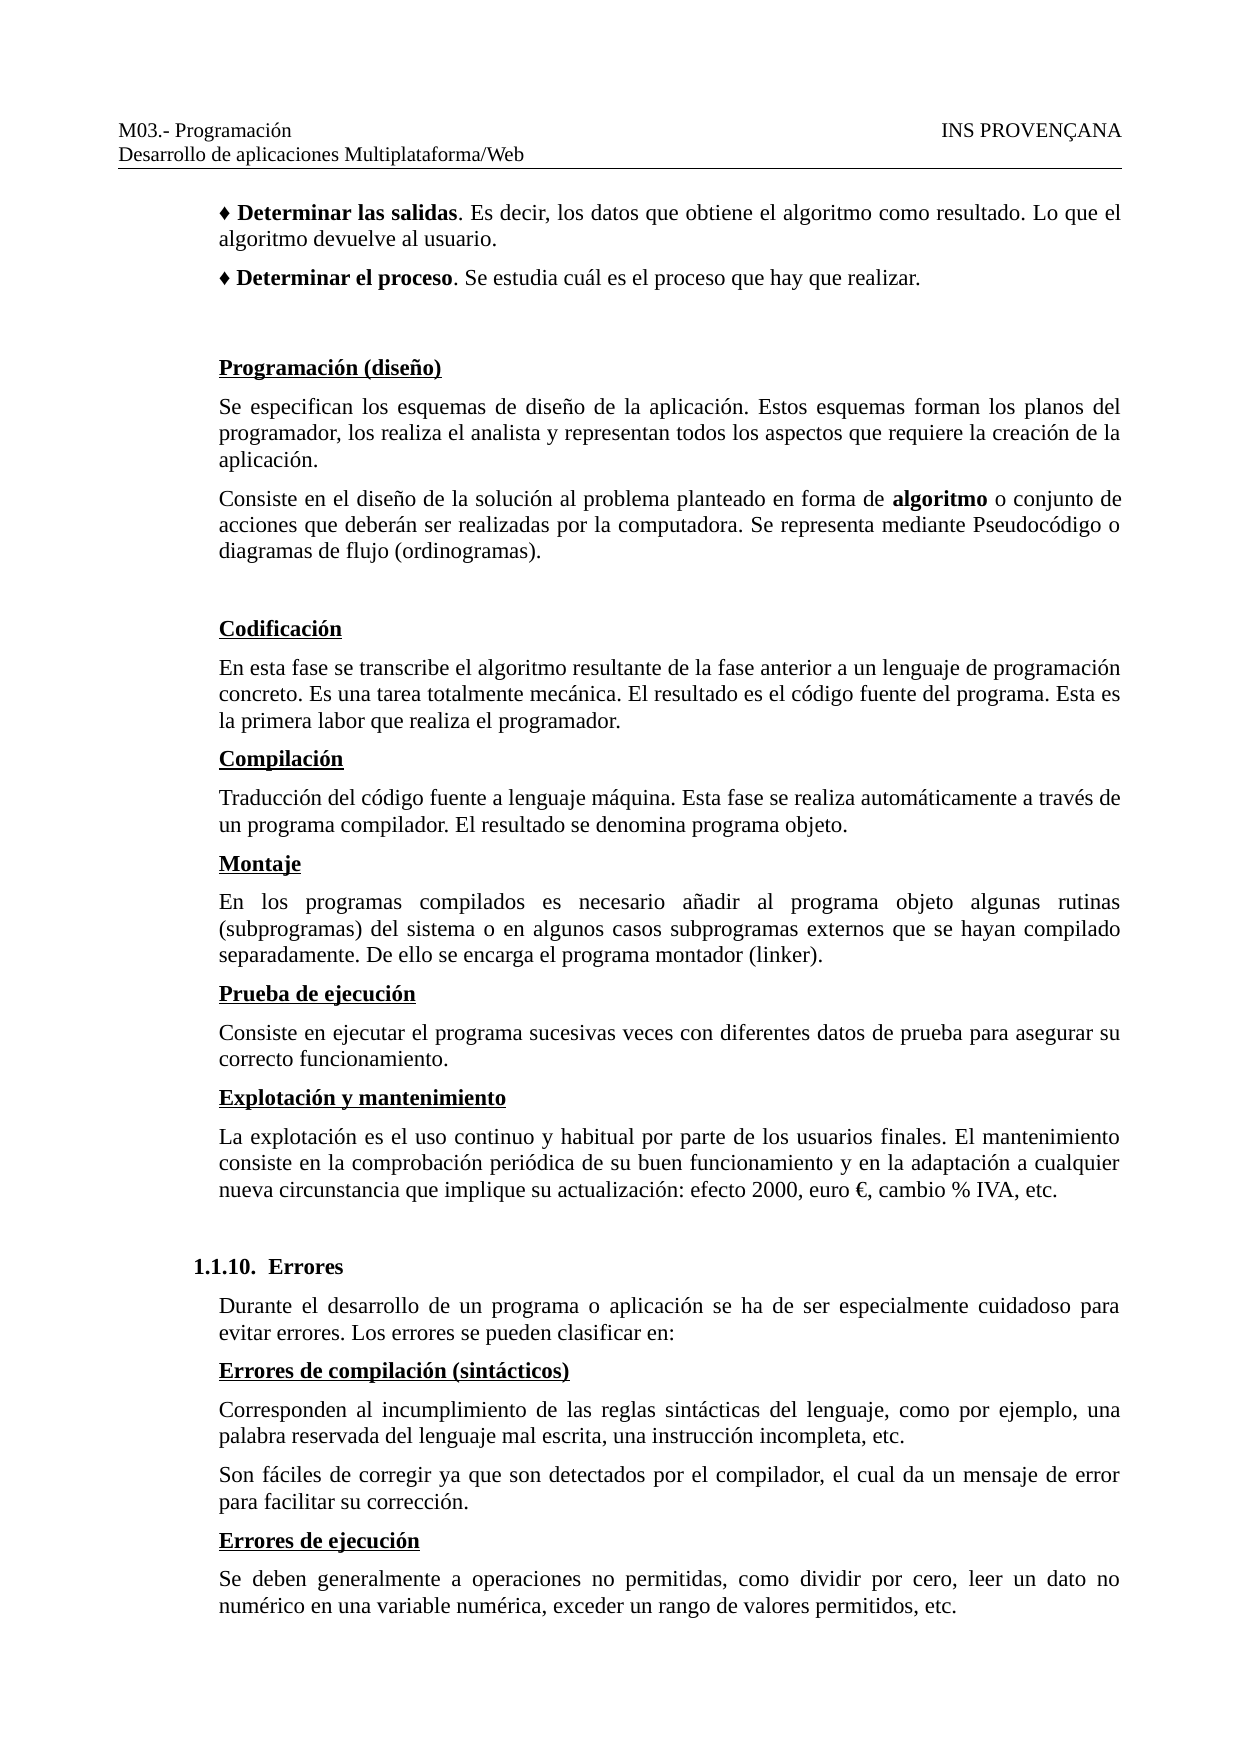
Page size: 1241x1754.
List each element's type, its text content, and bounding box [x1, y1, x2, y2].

text Se deben generalmente a operaciones no permitidas, como dividir por cero, leer un dato no numérico en una variable numérica, exceder un rango de valores permitidos, etc. [218, 1566, 1122, 1618]
text ♦ Determinar las salidas. Es decir, los datos que obtiene el algoritmo como resultado. Lo que el algoritmo devuelve al usuario. [218, 199, 1122, 252]
text ♦ Determinar el proceso. Se estudia cuál es el proceso que hay que realizar. [218, 264, 1122, 290]
text Codificación [218, 615, 1122, 641]
text Durante el desarrollo de un programa o aplicación se ha de ser especialmente cuidadoso para evitar errores. Los errores se pueden clasificar en: [218, 1292, 1122, 1345]
text Explotación y mantenimiento [218, 1084, 1122, 1110]
text Se especifican los esquemas de diseño de la aplicación. Estos esquemas forman los planos del programador, los realiza el analista y representan todos los aspectos que requiere la creación de la aplicación. [218, 393, 1122, 472]
text Corresponden al incumplimiento de las reglas sintácticas del lenguaje, como por ejemplo, una palabra reservada del lenguaje mal escrita, una instrucción incompleta, etc. [218, 1396, 1122, 1449]
text Compilación [218, 746, 1122, 772]
text Errores de compilación (sintácticos) [218, 1357, 1122, 1384]
list Errores [193, 1253, 1122, 1280]
text Errores de ejecución [218, 1527, 1122, 1553]
text Prueba de ejecución [218, 980, 1122, 1006]
text En los programas compilados es necesario añadir al programa objeto algunas rutinas (subprogramas) del sistema o en algunos casos subprogramas externos que se hayan compilado separadamente. De ello se encarga el programa montador (linker). [218, 888, 1122, 967]
text En esta fase se transcribe el algoritmo resultante de la fase anterior a un lenguaje de programación concreto. Es una tarea totalmente mecánica. El resultado es el código fuente del programa. Esta es la primera labor que realiza el programador. [218, 654, 1122, 733]
text La explotación es el uso continuo y habitual por parte de los usuarios finales. El mantenimiento consiste en la comprobación periódica de su buen funcionamiento y en la adaptación a cualquier nueva circunstancia que implique su actualización: efecto 2000, euro €, cambio % IVA, etc. [218, 1123, 1122, 1202]
text Consiste en ejecutar el programa sucesivas veces con diferentes datos de prueba para asegurar su correcto funcionamiento. [218, 1019, 1122, 1072]
text Montaje [218, 849, 1122, 876]
text Traducción del código fuente a lenguaje máquina. Esta fase se realiza automáticamente a través de un programa compilador. El resultado se denomina programa objeto. [218, 784, 1122, 837]
text Son fáciles de corregir ya que son detectados por el compilador, el cual da un mensaje de error para facilitar su corrección. [218, 1461, 1122, 1514]
text Programación (diseño) [218, 354, 1122, 381]
text Consiste en el diseño de la solución al problema planteado en forma de algoritmo o conjunto de acciones que deberán ser realizadas por la computadora. Se representa mediante Pseudocódigo o diagramas de flujo (ordinogramas). [218, 485, 1122, 564]
